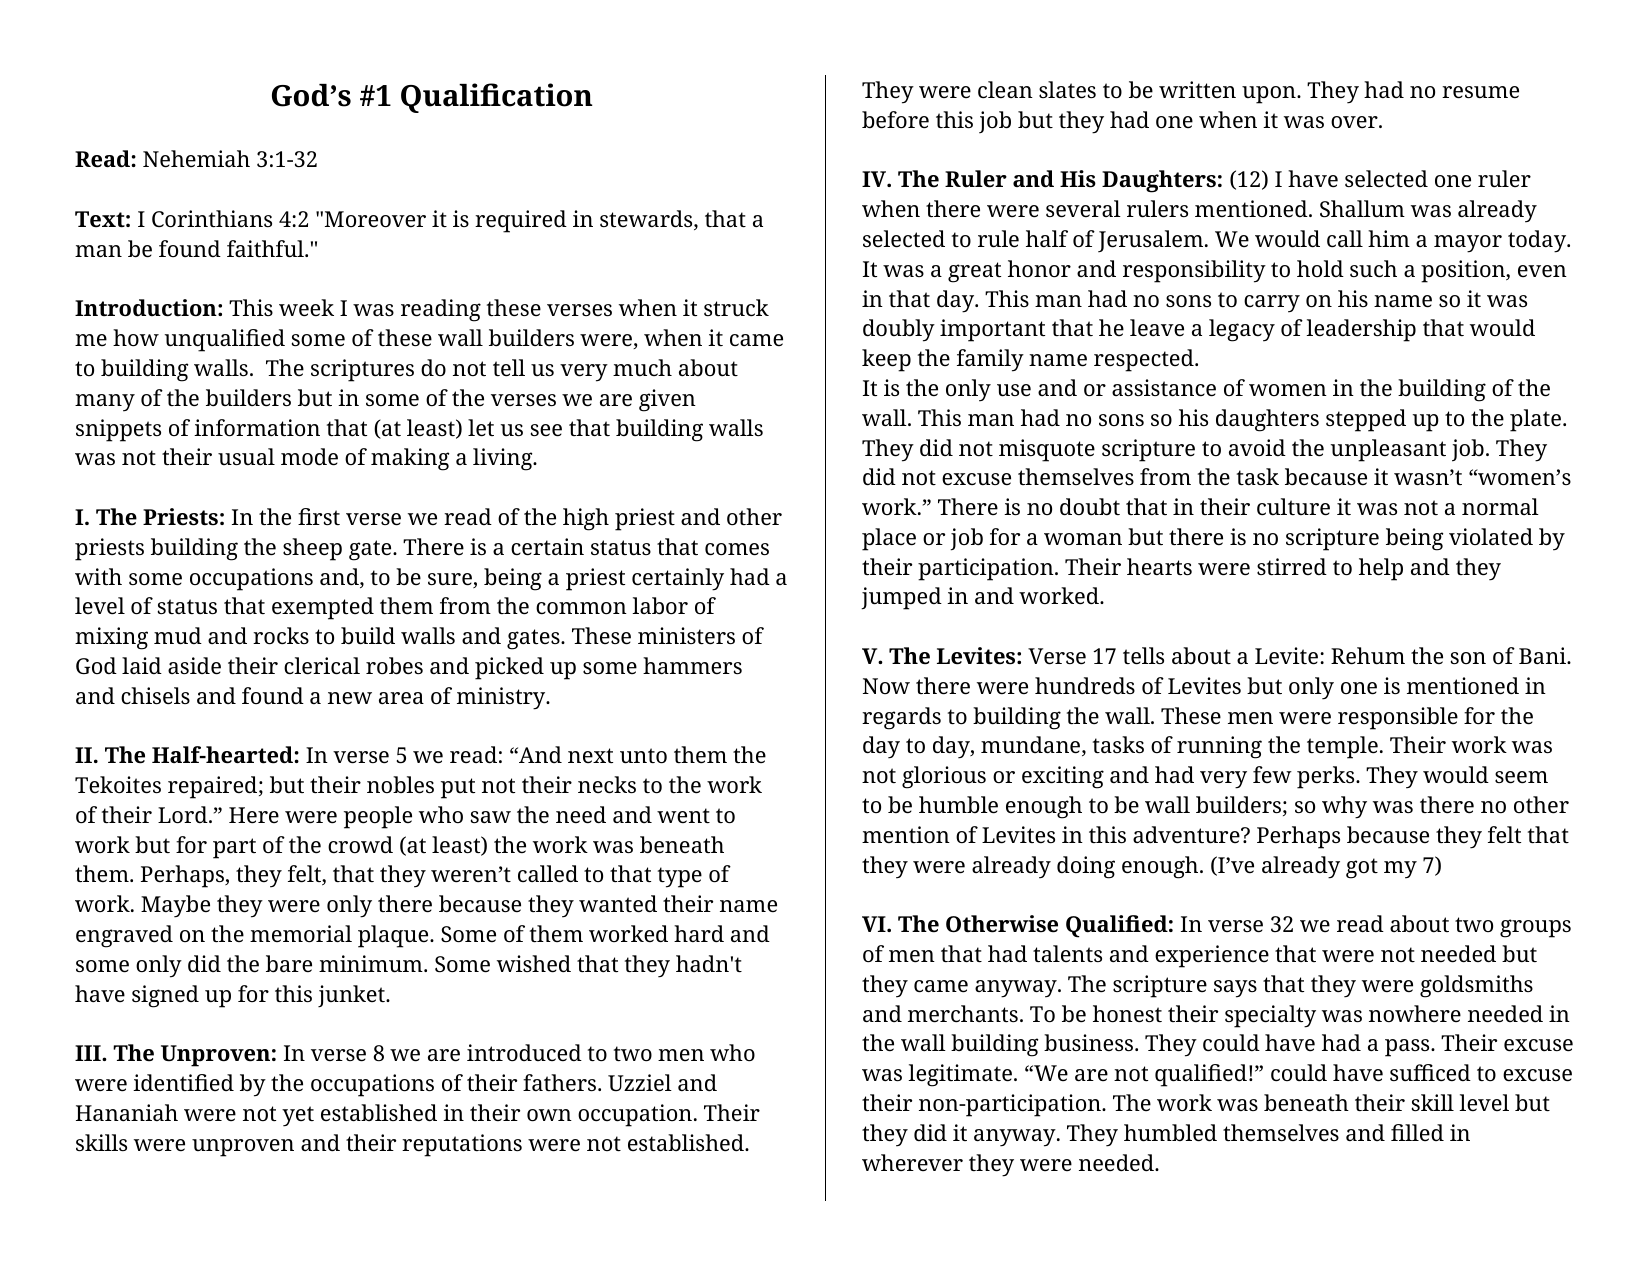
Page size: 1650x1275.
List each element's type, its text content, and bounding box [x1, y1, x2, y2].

text IV. The Ruler and His Daughters: (12) I have selected one ruler when there were several rulers mentioned. Shallum was already selected to rule half of Jerusalem. We would call him a mayor today. It was a great honor and responsibility to hold such a position, even in that day. This man had no sons to carry on his name so it was doubly important that he leave a legacy of leadership that would keep the family name respected. [862, 164, 1575, 373]
text II. The Half-hearted: In verse 5 we read: “And next unto them the Tekoites repaired; but their nobles put not their necks to the work of their Lord.” Here were people who saw the need and went to work but for part of the crowd (at least) the work was beneath them. Perhaps, they felt, that they weren’t called to that type of work. Maybe they were only there because they wanted their name engraved on the memorial plaque. Some of them worked hard and some only did the bare minimum. Some wished that they hadn't have signed up for this junket. [75, 740, 788, 1008]
text Text: I Corinthians 4:2 "Moreover it is required in stewards, that a man be found faithful." [75, 204, 788, 264]
text V. The Levites: Verse 17 tells about a Levite: Rehum the son of Bani. Now there were hundreds of Levites but only one is mentioned in regards to building the wall. These men were responsible for the day to day, mundane, tasks of running the temple. Their work was not glorious or exciting and had very few perks. They would seem to be humble enough to be wall builders; so why was there no other mention of Levites in this adventure? Perhaps because they felt that they were already doing enough. (I’ve already got my 7) [862, 641, 1575, 879]
text Read: Nehemiah 3:1-32 [75, 144, 788, 174]
title God’s #1 Qualification [75, 75, 788, 115]
text They were clean slates to be written upon. They had no resume before this job but they had one when it was over. [862, 75, 1575, 134]
text VI. The Otherwise Qualified: In verse 32 we read about two groups of men that had talents and experience that were not needed but they came anyway. The scripture says that they were goldsmiths and merchants. To be honest their specialty was nowhere needed in the wall building business. They could have had a pass. Their excuse was legitimate. “We are not qualified!” could have sufficed to excuse their non-participation. The work was beneath their skill level but they did it anyway. They humbled themselves and filled in wherever they were needed. [862, 909, 1575, 1177]
text Introduction: This week I was reading these verses when it struck me how unqualified some of these wall builders were, when it came to building walls. The scriptures do not tell us very much about many of the builders but in some of the verses we are given snippets of information that (at least) let us see that building walls was not their usual mode of making a living. [75, 293, 788, 472]
text I. The Priests: In the first verse we read of the high priest and other priests building the sheep gate. There is a certain status that comes with some occupations and, to be sure, being a priest certainly had a level of status that exempted them from the common labor of mixing mud and rocks to build walls and gates. These ministers of God laid aside their clerical robes and picked up some hammers and chisels and found a new area of ministry. [75, 502, 788, 711]
text It is the only use and or assistance of women in the building of the wall. This man had no sons so his daughters stepped up to the plate. They did not misquote scripture to avoid the unpleasant job. They did not excuse themselves from the task because it wasn’t “women’s work.” There is no doubt that in their culture it was not a normal place or job for a woman but there is no scripture being violated by their participation. Their hearts were stirred to help and they jumped in and worked. [862, 373, 1575, 611]
text III. The Unproven: In verse 8 we are introduced to two men who were identified by the occupations of their fathers. Uzziel and Hananiah were not yet established in their own occupation. Their skills were unproven and their reputations were not established. [75, 1038, 788, 1157]
